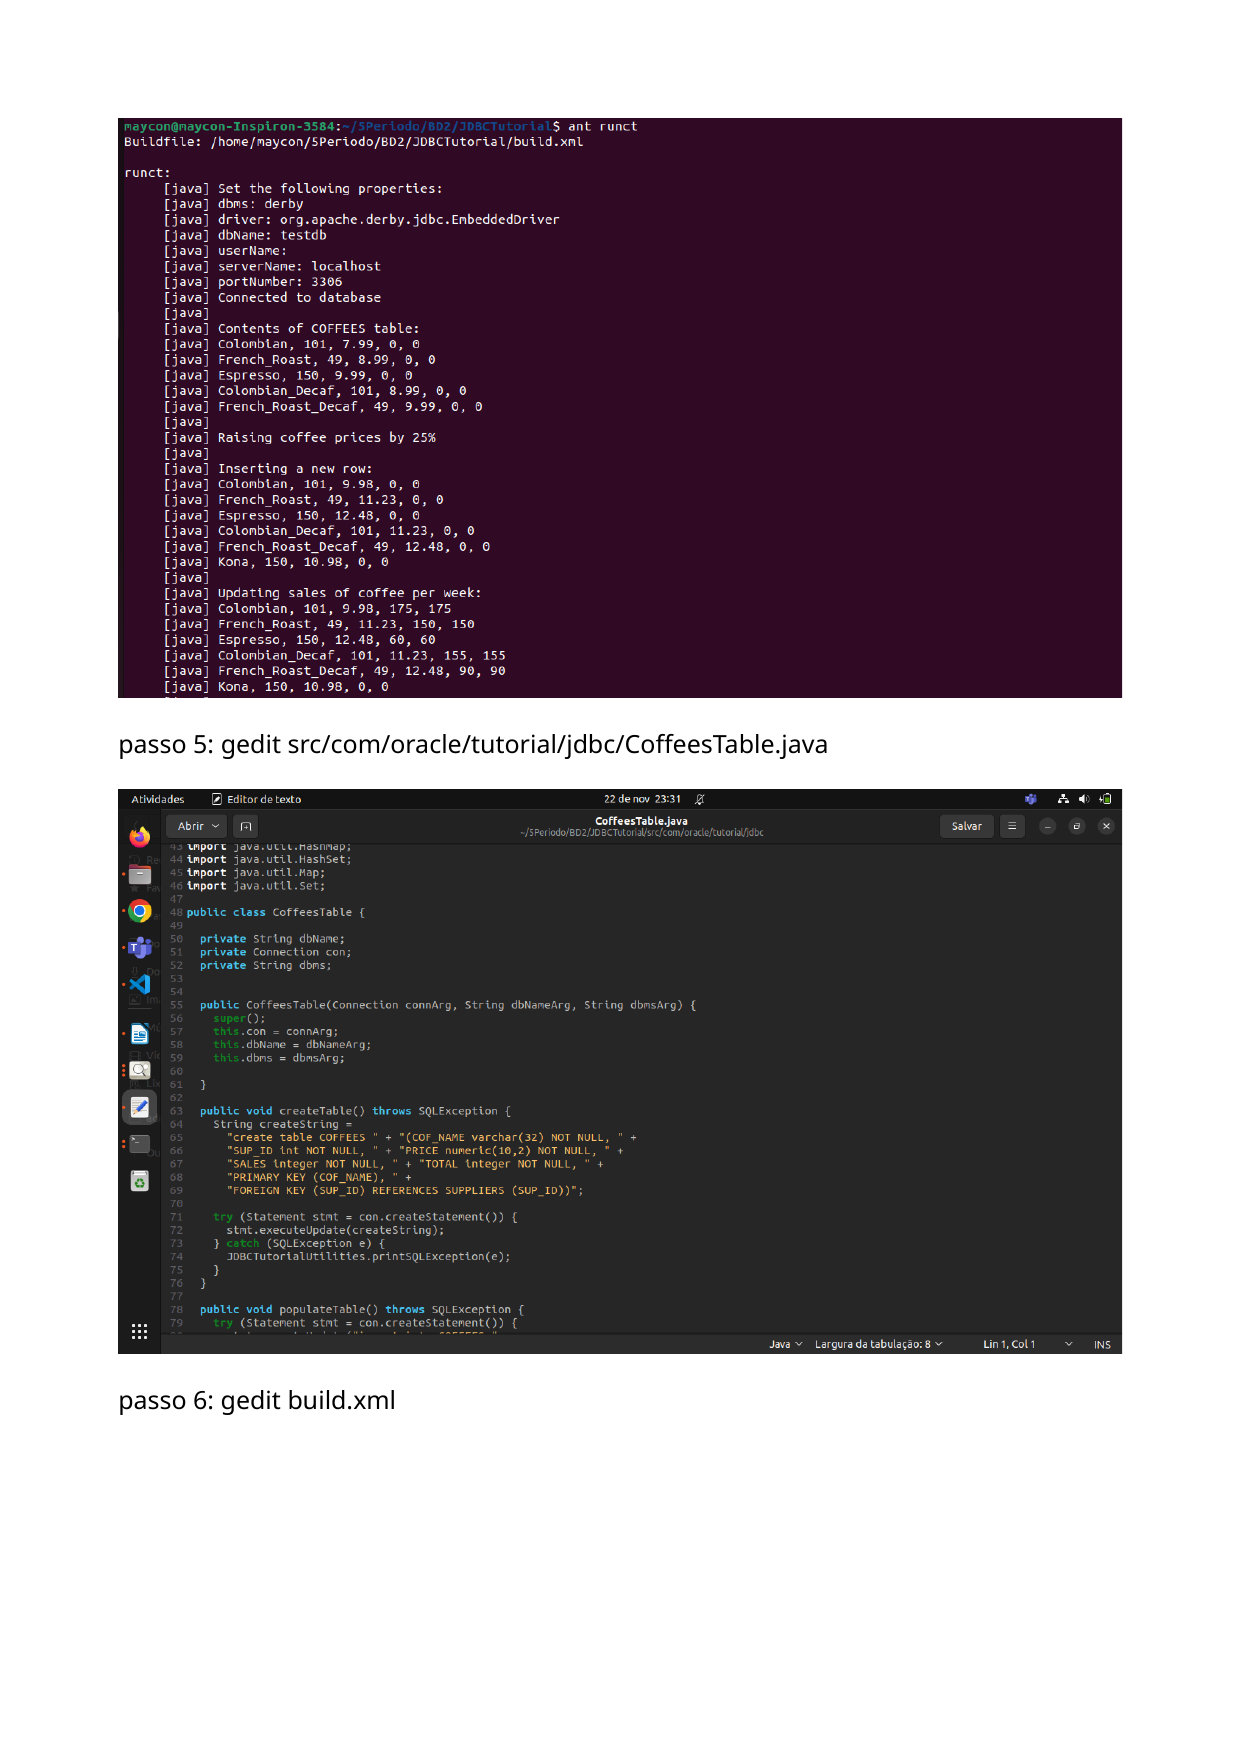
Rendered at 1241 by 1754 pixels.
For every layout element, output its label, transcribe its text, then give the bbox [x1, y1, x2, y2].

picture [118, 789, 1123, 1354]
text passo 6: gedit build.xml [118, 1382, 1122, 1445]
text passo 5: gedit src/com/oracle/tutorial/jdbc/CoffeesTable.java [118, 727, 1122, 761]
picture [118, 118, 1123, 698]
